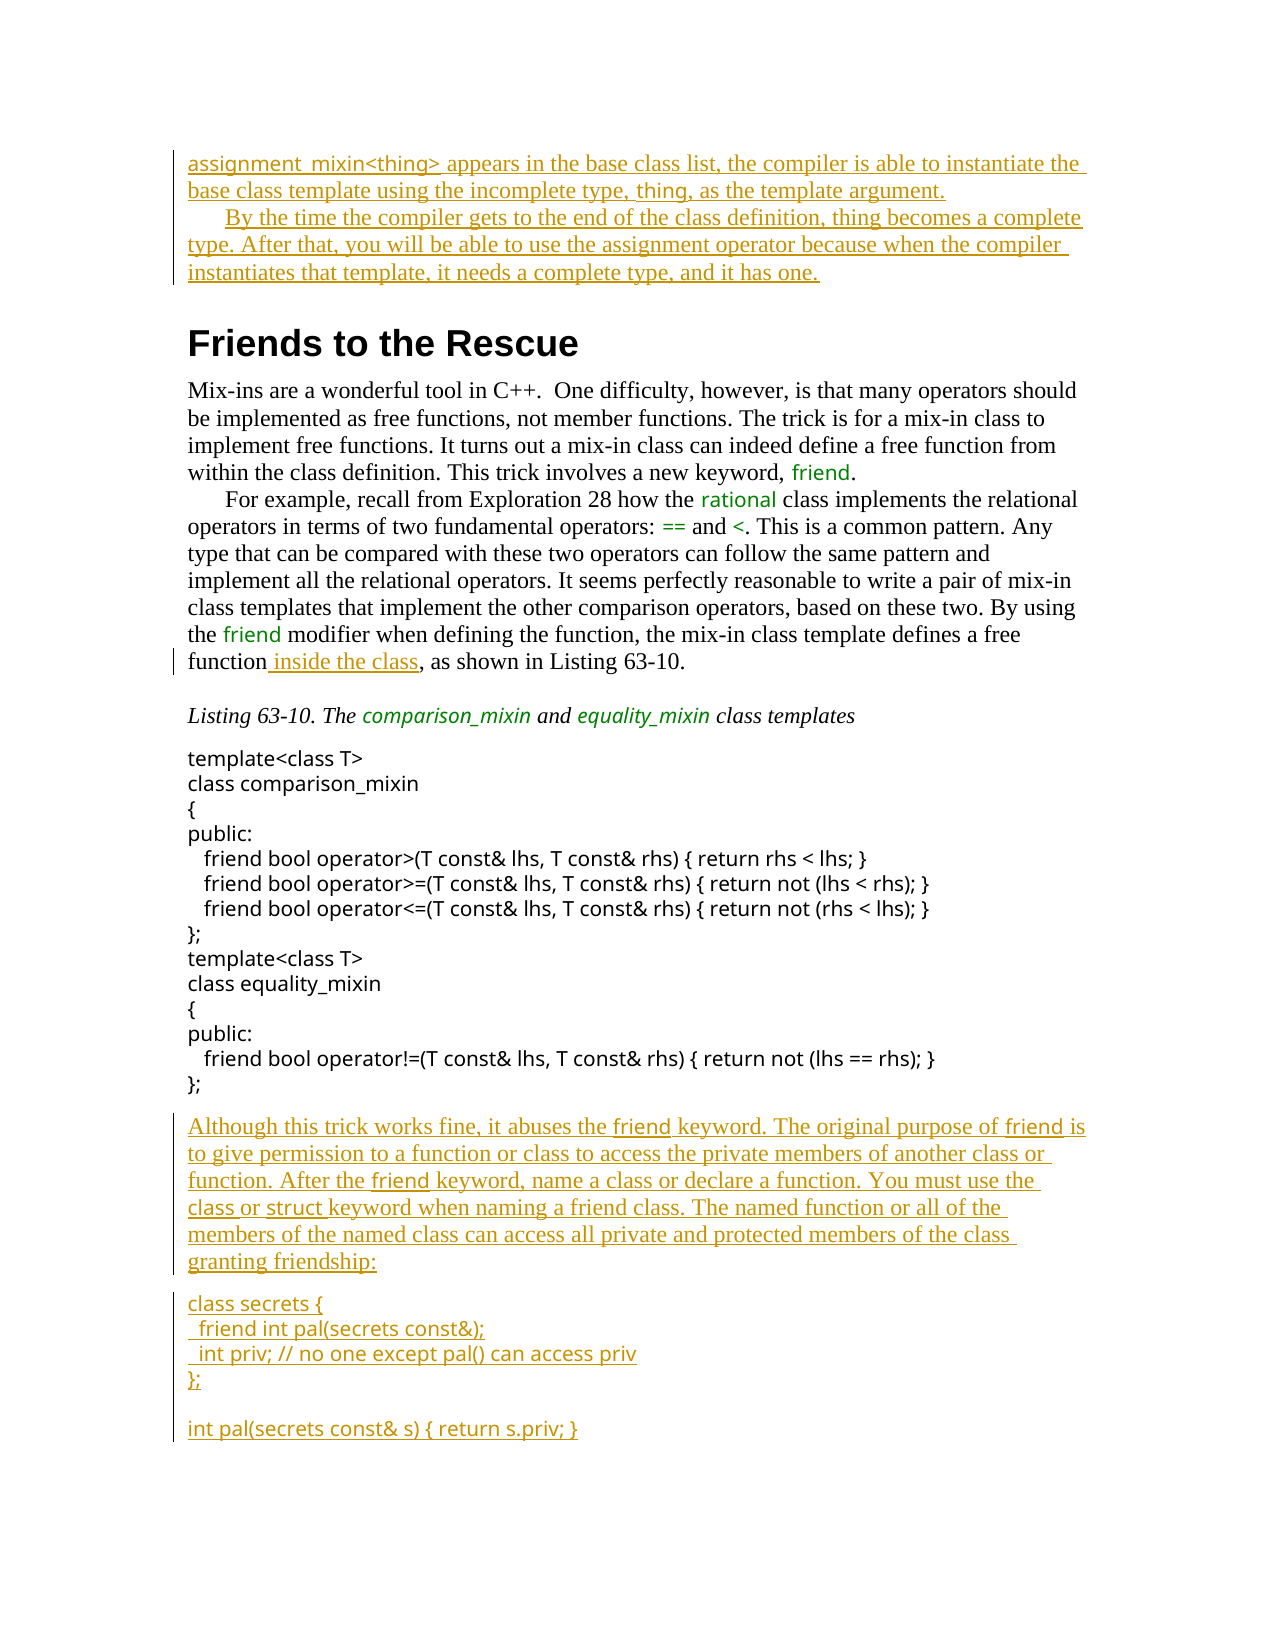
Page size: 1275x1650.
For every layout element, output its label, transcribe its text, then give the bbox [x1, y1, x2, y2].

text By the time the compiler gets to the end of the class definition, thing becomes a complete type. After that, you will be able to use the assignment operator because when the compiler instantiates that template, it needs a complete type, and it has one. [187, 204, 1087, 285]
text public: [187, 1021, 1072, 1046]
text Mix-ins are a wonderful tool in C++. One difficulty, however, is that many operators should be implemented as free functions, not member functions. The trick is for a mix-in class to implement free functions. It turns out a mix-in class can indeed define a free function from within the class definition. This trick involves a new keyword, friend. [187, 377, 1087, 486]
text For example, recall from Exploration 28 how the rational class implements the relational operators in terms of two fundamental operators: == and <. This is a common pattern. Any type that can be compared with these two operators can follow the same pattern and implement all the relational operators. It seems perfectly reasonable to write a pair of mix-in class templates that implement the other comparison operators, based on these two. By using the friend modifier when defining the function, the mix-in class template defines a free function inside the class, as shown in Listing 63-10. [187, 486, 1087, 675]
text friend bool operator<=(T const& lhs, T const& rhs) { return not (rhs < lhs); } [187, 896, 1072, 921]
text { [187, 996, 1072, 1021]
text template<class T> [187, 946, 1072, 971]
text { [187, 796, 1072, 821]
text friend bool operator>(T const& lhs, T const& rhs) { return rhs < lhs; } [187, 846, 1072, 871]
subtitle Friends to the Rescue [187, 323, 1087, 365]
text }; [187, 1071, 1072, 1096]
text Although this trick works fine, it abuses the friend keyword. The original purpose of friend is to give permission to a function or class to access the private members of another class or function. After the friend keyword, name a class or declare a function. You must use the class or struct keyword when naming a friend class. The named function or all of the members of the named class can access all private and protected members of the class granting friendship: [187, 1113, 1087, 1275]
text friend bool operator>=(T const& lhs, T const& rhs) { return not (lhs < rhs); } [187, 871, 1072, 896]
text friend int pal(secrets const&); [187, 1317, 1072, 1342]
text class secrets { [187, 1292, 1072, 1317]
text assignment_mixin<thing> appears in the base class list, the compiler is able to instantiate the [187, 150, 1087, 173]
text int priv; // no one except pal() can access priv [187, 1342, 1072, 1367]
text int pal(secrets const& s) { return s.priv; } [187, 1417, 1072, 1442]
text public: [187, 821, 1072, 846]
text template<class T> [187, 746, 1072, 771]
text class equality_mixin [187, 971, 1072, 996]
text Listing 63-10. The comparison_mixin and equality_mixin class templates [187, 700, 1087, 729]
text }; [187, 921, 1072, 946]
text }; [187, 1367, 1072, 1392]
text friend bool operator!=(T const& lhs, T const& rhs) { return not (lhs == rhs); } [187, 1046, 1072, 1071]
text base class template using the incomplete type, thing, as the template argument. [187, 174, 1087, 204]
text class comparison_mixin [187, 771, 1072, 796]
